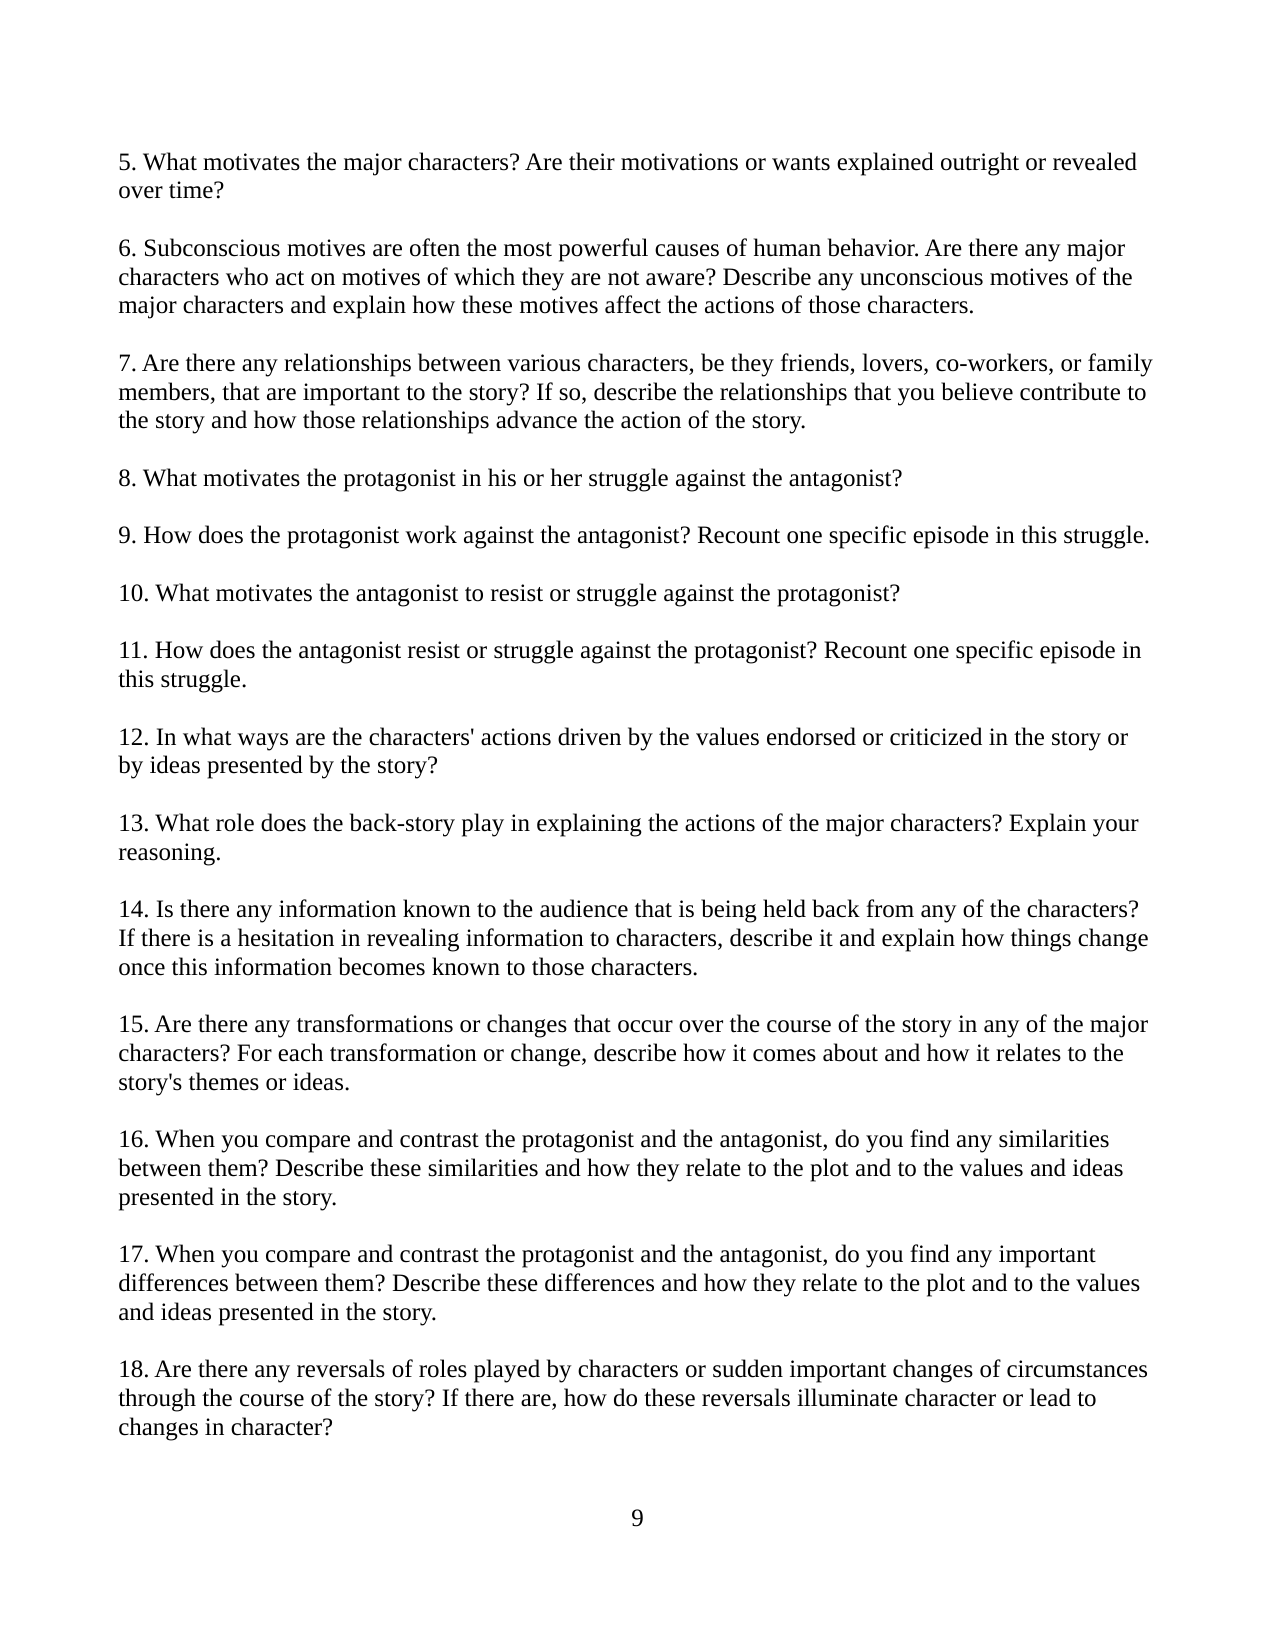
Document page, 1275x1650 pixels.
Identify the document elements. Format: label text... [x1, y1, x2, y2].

text 18. Are there any reversals of roles played by characters or sudden important changes of circumstances through the course of the story? If there are, how do these reversals illuminate character or lead to changes in character? [118, 1354, 1157, 1441]
text 14. Is there any information known to the audience that is being held back from any of the characters? If there is a hesitation in revealing information to characters, describe it and explain how things change once this information becomes known to those characters. [118, 894, 1157, 981]
text 9. How does the protagonist work against the antagonist? Recount one specific episode in this struggle. [118, 521, 1157, 549]
text 17. When you compare and contrast the protagonist and the antagonist, do you find any important differences between them? Describe these differences and how they relate to the plot and to the values and ideas presented in the story. [118, 1239, 1157, 1326]
text 12. In what ways are the characters' actions driven by the values endorsed or criticized in the story or by ideas presented by the story? [118, 722, 1157, 779]
text 6. Subconscious motives are often the most powerful causes of human behavior. Are there any major characters who act on motives of which they are not aware? Describe any unconscious motives of the major characters and explain how these motives affect the actions of those characters. [118, 233, 1157, 319]
text 8. What motivates the protagonist in his or her struggle against the antagonist? [118, 463, 1157, 492]
text 10. What motivates the antagonist to resist or struggle against the protagonist? [118, 578, 1157, 607]
text 16. When you compare and contrast the protagonist and the antagonist, do you find any similarities between them? Describe these similarities and how they relate to the plot and to the values and ideas presented in the story. [118, 1124, 1157, 1211]
text 5. What motivates the major characters? Are their motivations or wants explained outright or revealed over time? [118, 147, 1157, 204]
text 7. Are there any relationships between various characters, be they friends, lovers, co-workers, or family members, that are important to the story? If so, describe the relationships that you believe contribute to the story and how those relationships advance the action of the story. [118, 348, 1157, 434]
text 11. How does the antagonist resist or struggle against the protagonist? Recount one specific episode in this struggle. [118, 636, 1157, 693]
text 15. Are there any transformations or changes that occur over the course of the story in any of the major characters? For each transformation or change, describe how it comes about and how it relates to the story's themes or ideas. [118, 1009, 1157, 1096]
text 13. What role does the back-story play in explaining the actions of the major characters? Explain your reasoning. [118, 808, 1157, 866]
